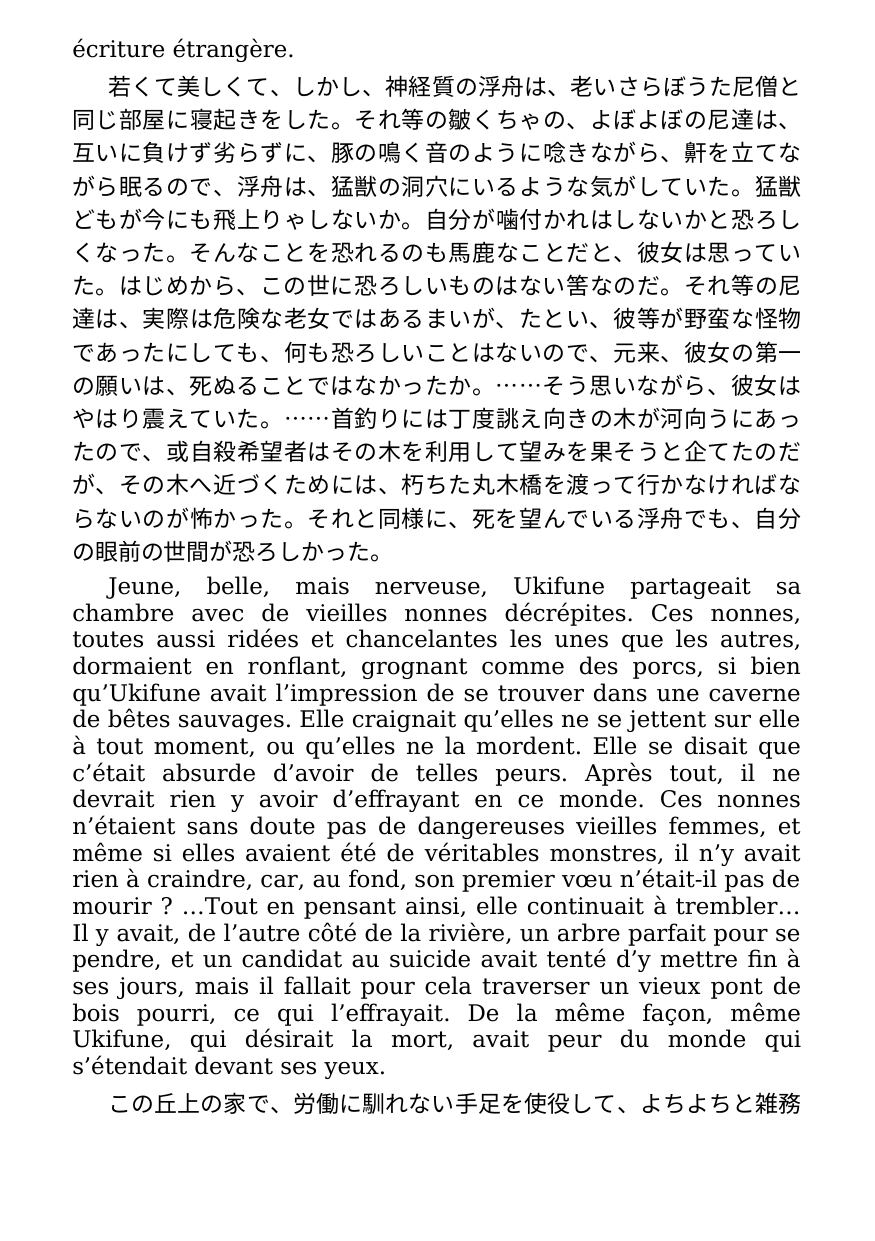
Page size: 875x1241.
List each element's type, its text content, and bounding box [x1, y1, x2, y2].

text Jeune, belle, mais nerveuse, Ukifune partageait sa chambre avec de vieilles nonnes décrépites. Ces nonnes, toutes aussi ridées et chancelantes les unes que les autres, dormaient en ronflant, grognant comme des porcs, si bien qu’Ukifune avait l’impression de se trouver dans une caverne de bêtes sauvages. Elle craignait qu’elles ne se jettent sur elle à tout moment, ou qu’elles ne la mordent. Elle se disait que c’était absurde d’avoir de telles peurs. Après tout, il ne devrait rien y avoir d’effrayant en ce monde. Ces nonnes n’étaient sans doute pas de dangereuses vieilles femmes, et même si elles avaient été de véritables monstres, il n’y avait rien à craindre, car, au fond, son premier vœu n’était-il pas de mourir ? …Tout en pensant ainsi, elle continuait à trembler… Il y avait, de l’autre côté de la rivière, un arbre parfait pour se pendre, et un candidat au suicide avait tenté d’y mettre fin à ses jours, mais il fallait pour cela traverser un vieux pont de bois pourri, ce qui l’effrayait. De la même façon, même Ukifune, qui désirait la mort, avait peur du monde qui s’étendait devant ses yeux. [72, 573, 802, 1080]
text 若くて美しくて、しかし、神経質の浮舟は、老いさらぼうた尼僧と同じ部屋に寝起きをした。それ等の皺くちゃの、よぼよぼの尼達は、互いに負けず劣らずに、豚の鳴く音のように唸きながら、鼾を立てながら眠るので、浮舟は、猛獣の洞穴にいるような気がしていた。猛獣どもが今にも飛上りゃしないか。自分が噛付かれはしないかと恐ろしくなった。そんなことを恐れるのも馬鹿なことだと、彼女は思っていた。はじめから、この世に恐ろしいものはない筈なのだ。それ等の尼達は、実際は危険な老女ではあるまいが、たとい、彼等が野蛮な怪物であったにしても、何も恐ろしいことはないので、元来、彼女の第一の願いは、死ぬることではなかったか。……そう思いながら、彼女はやはり震えていた。……首釣りには丁度誂え向きの木が河向うにあったので、或自殺希望者はその木を利用して望みを果そうと企てたのだが、その木へ近づくためには、朽ちた丸木橋を渡って行かなければならないのが怖かった。それと同様に、死を望んでいる浮舟でも、自分の眼前の世間が恐ろしかった。 [72, 69, 802, 567]
text écriture étrangère. [72, 36, 802, 63]
text この丘上の家で、労働に馴れない手足を使役して、よちよちと雑務 [72, 1086, 802, 1119]
